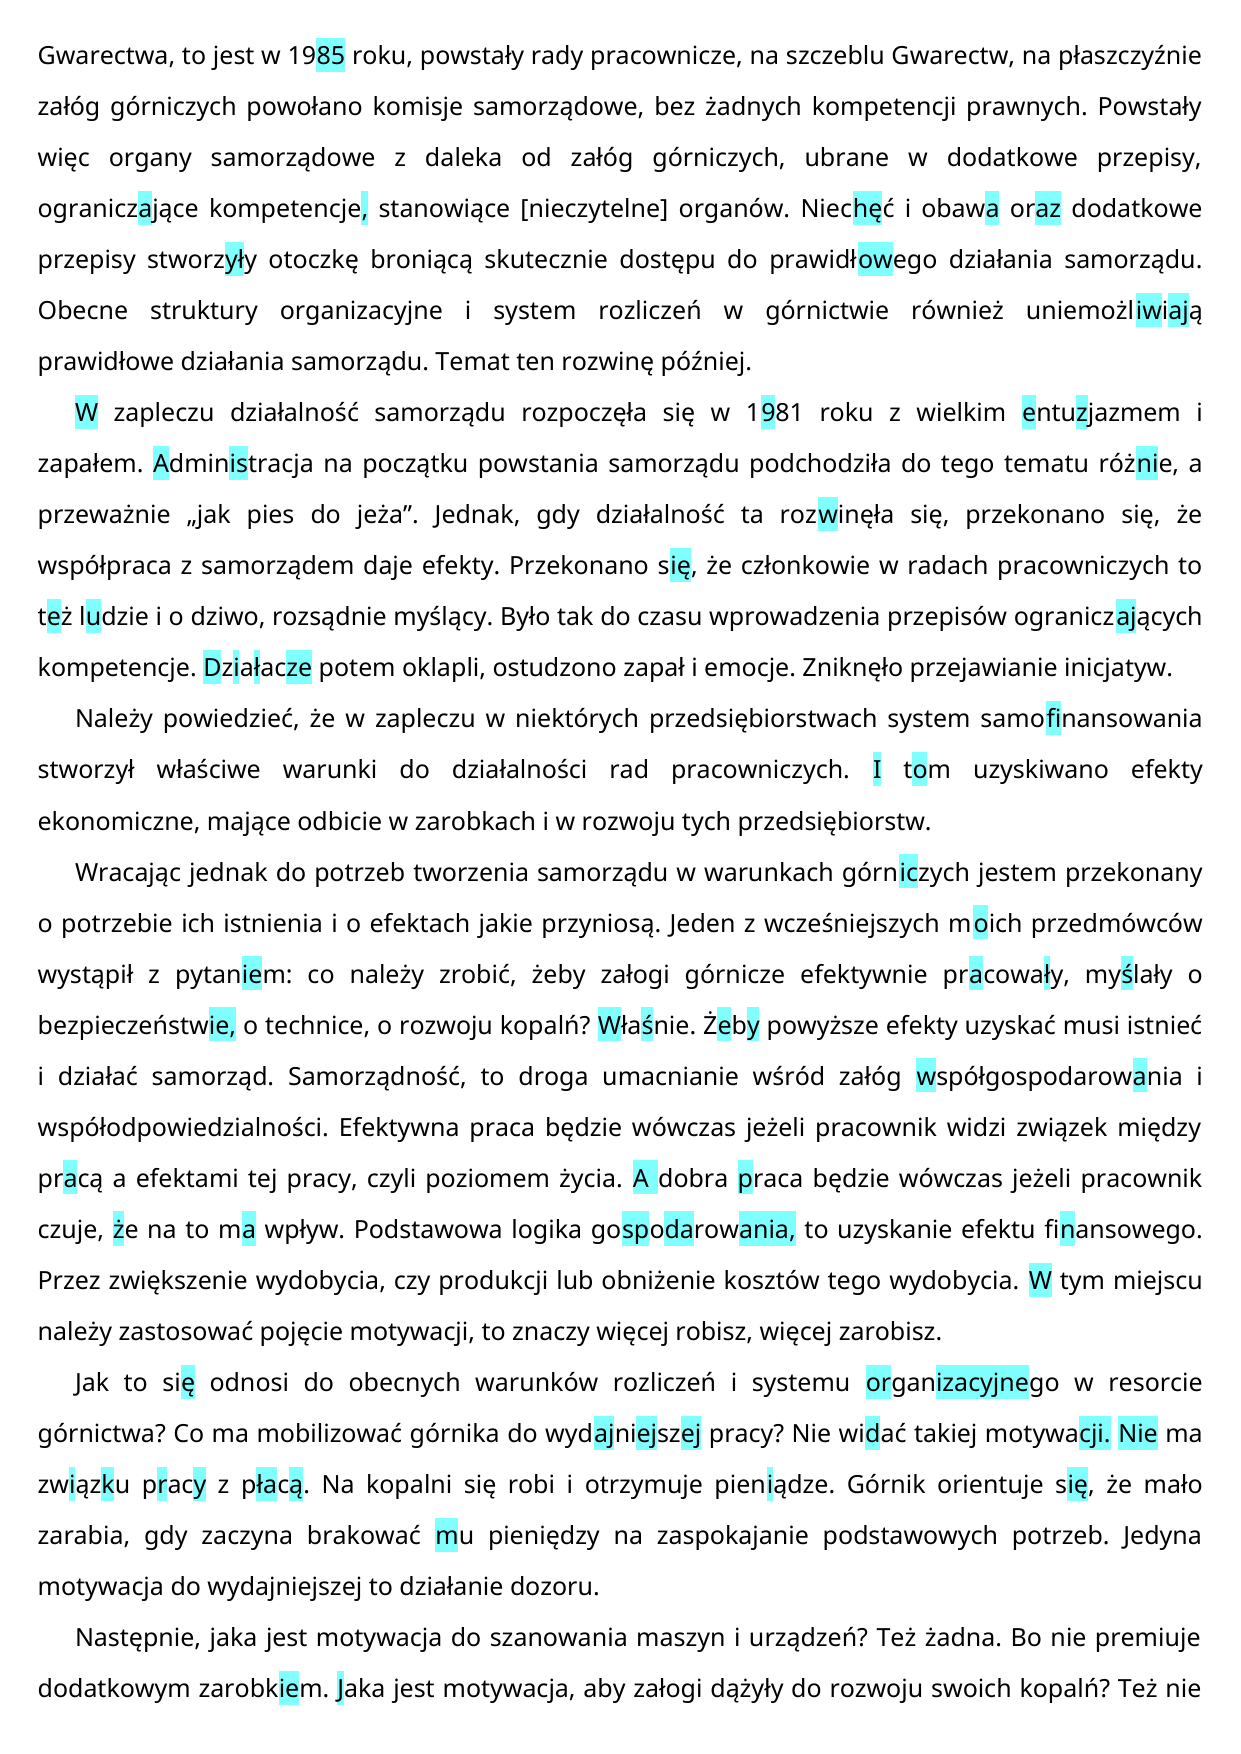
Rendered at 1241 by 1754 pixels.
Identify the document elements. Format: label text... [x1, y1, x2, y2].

text Należy powiedzieć, że w zapleczu w niektórych przedsiębiorstwach system samofinansowania stworzył właściwe warunki do działalności rad pracowniczych. I tom uzyskiwano efekty ekonomiczne, mające odbicie w zarobkach i w rozwoju tych przedsiębiorstw. [37, 701, 1203, 837]
text W zapleczu działalność samorządu rozpoczęła się w 1981 roku z wielkim entuzjazmem i zapałem. Administracja na początku powstania samorządu podchodziła do tego tematu różnie, a przeważnie „jak pies do jeża”. Jednak, gdy działalność ta rozwinęła się, przekonano się, że współpraca z samorządem daje efekty. Przekonano się, że członkowie w radach pracowniczych to też ludzie i o dziwo, rozsądnie myślący. Było tak do czasu wprowadzenia przepisów ograniczających kompetencje. Działacze potem oklapli, ostudzono zapał i emocje. Zniknęło przejawianie inicjatyw. [37, 395, 1203, 684]
text Wracając jednak do potrzeb tworzenia samorządu w warunkach górniczych jestem przekonany o potrzebie ich istnienia i o efektach jakie przyniosą. Jeden z wcześniejszych moich przedmówców wystąpił z pytaniem: co należy zrobić, żeby załogi górnicze efektywnie pracowały, myślały o bezpieczeństwie, o technice, o rozwoju kopalń? Właśnie. Żeby powyższe efekty uzyskać musi istnieć i działać samorząd. Samorządność, to droga umacnianie wśród załóg współgospodarowania i współodpowiedzialności. Efektywna praca będzie wówczas jeżeli pracownik widzi związek między pracą a efektami tej pracy, czyli poziomem życia. A dobra praca będzie wówczas jeżeli pracownik czuje, że na to ma wpływ. Podstawowa logika gospodarowania, to uzyskanie efektu finansowego. Przez zwiększenie wydobycia, czy produkcji lub obniżenie kosztów tego wydobycia. W tym miejscu należy zastosować pojęcie motywacji, to znaczy więcej robisz, więcej zarobisz. [37, 854, 1203, 1348]
text Gwarectwa, to jest w 1985 roku, powstały rady pracownicze, na szczeblu Gwarectw, na płaszczyźnie załóg górniczych powołano komisje samorządowe, bez żadnych kompetencji prawnych. Powstały więc organy samorządowe z daleka od załóg górniczych, ubrane w dodatkowe przepisy, ograniczające kompetencje, stanowiące [nieczytelne] organów. Niechęć i obawa oraz dodatkowe przepisy stworzyły otoczkę broniącą skutecznie dostępu do prawidłowego działania samorządu. Obecne struktury organizacyjne i system rozliczeń w górnictwie również uniemożliwiają prawidłowe działania samorządu. Temat ten rozwinę później. [37, 37, 1203, 378]
text Następnie, jaka jest motywacja do szanowania maszyn i urządzeń? Też żadna. Bo nie premiuje dodatkowym zarobkiem. Jaka jest motywacja, aby załogi dążyły do rozwoju swoich kopalń? Też nie [37, 1620, 1203, 1705]
text Jak to się odnosi do obecnych warunków rozliczeń i systemu organizacyjnego w resorcie górnictwa? Co ma mobilizować górnika do wydajniejszej pracy? Nie widać takiej motywacji. Nie ma związku pracy z płacą. Na kopalni się robi i otrzymuje pieniądze. Górnik orientuje się, że mało zarabia, gdy zaczyna brakować mu pieniędzy na zaspokajanie podstawowych potrzeb. Jedyna motywacja do wydajniejszej to działanie dozoru. [37, 1364, 1203, 1603]
